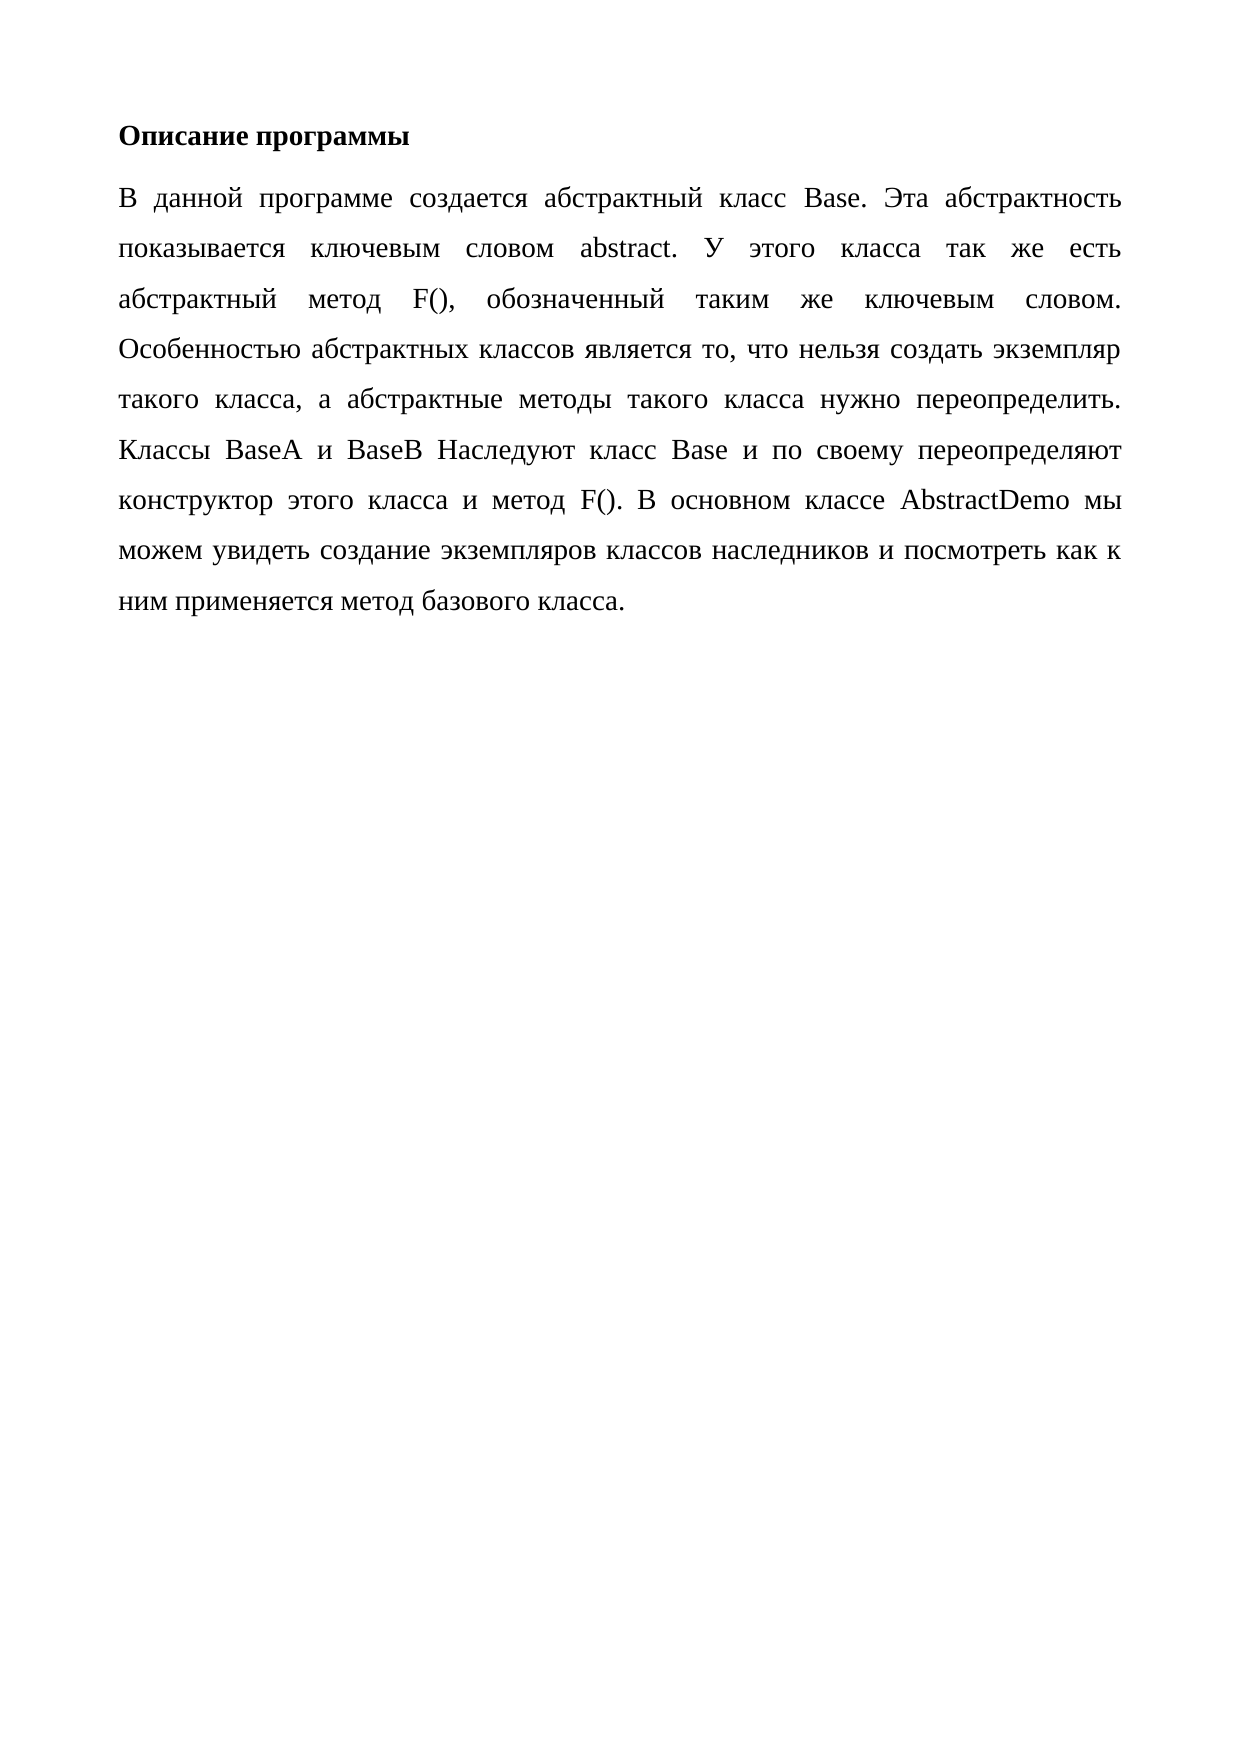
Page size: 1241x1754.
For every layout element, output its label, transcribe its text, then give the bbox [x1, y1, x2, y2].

subtitle Описание программы [118, 118, 1122, 152]
text В данной программе создается абстрактный класс Base. Эта абстрактность показывается ключевым словом abstract. У этого класса так же есть абстрактный метод F(), обозначенный таким же ключевым словом. Особенностью абстрактных классов является то, что нельзя создать экземпляр такого класса, а абстрактные методы такого класса нужно переопределить. Классы BaseA и BaseB Наследуют класс Base и по своему переопределяют конструктор этого класса и метод F(). В основном классе AbstractDemo мы можем увидеть создание экземпляров классов наследников и посмотреть как к ним применяется метод базового класса. [118, 180, 1122, 616]
